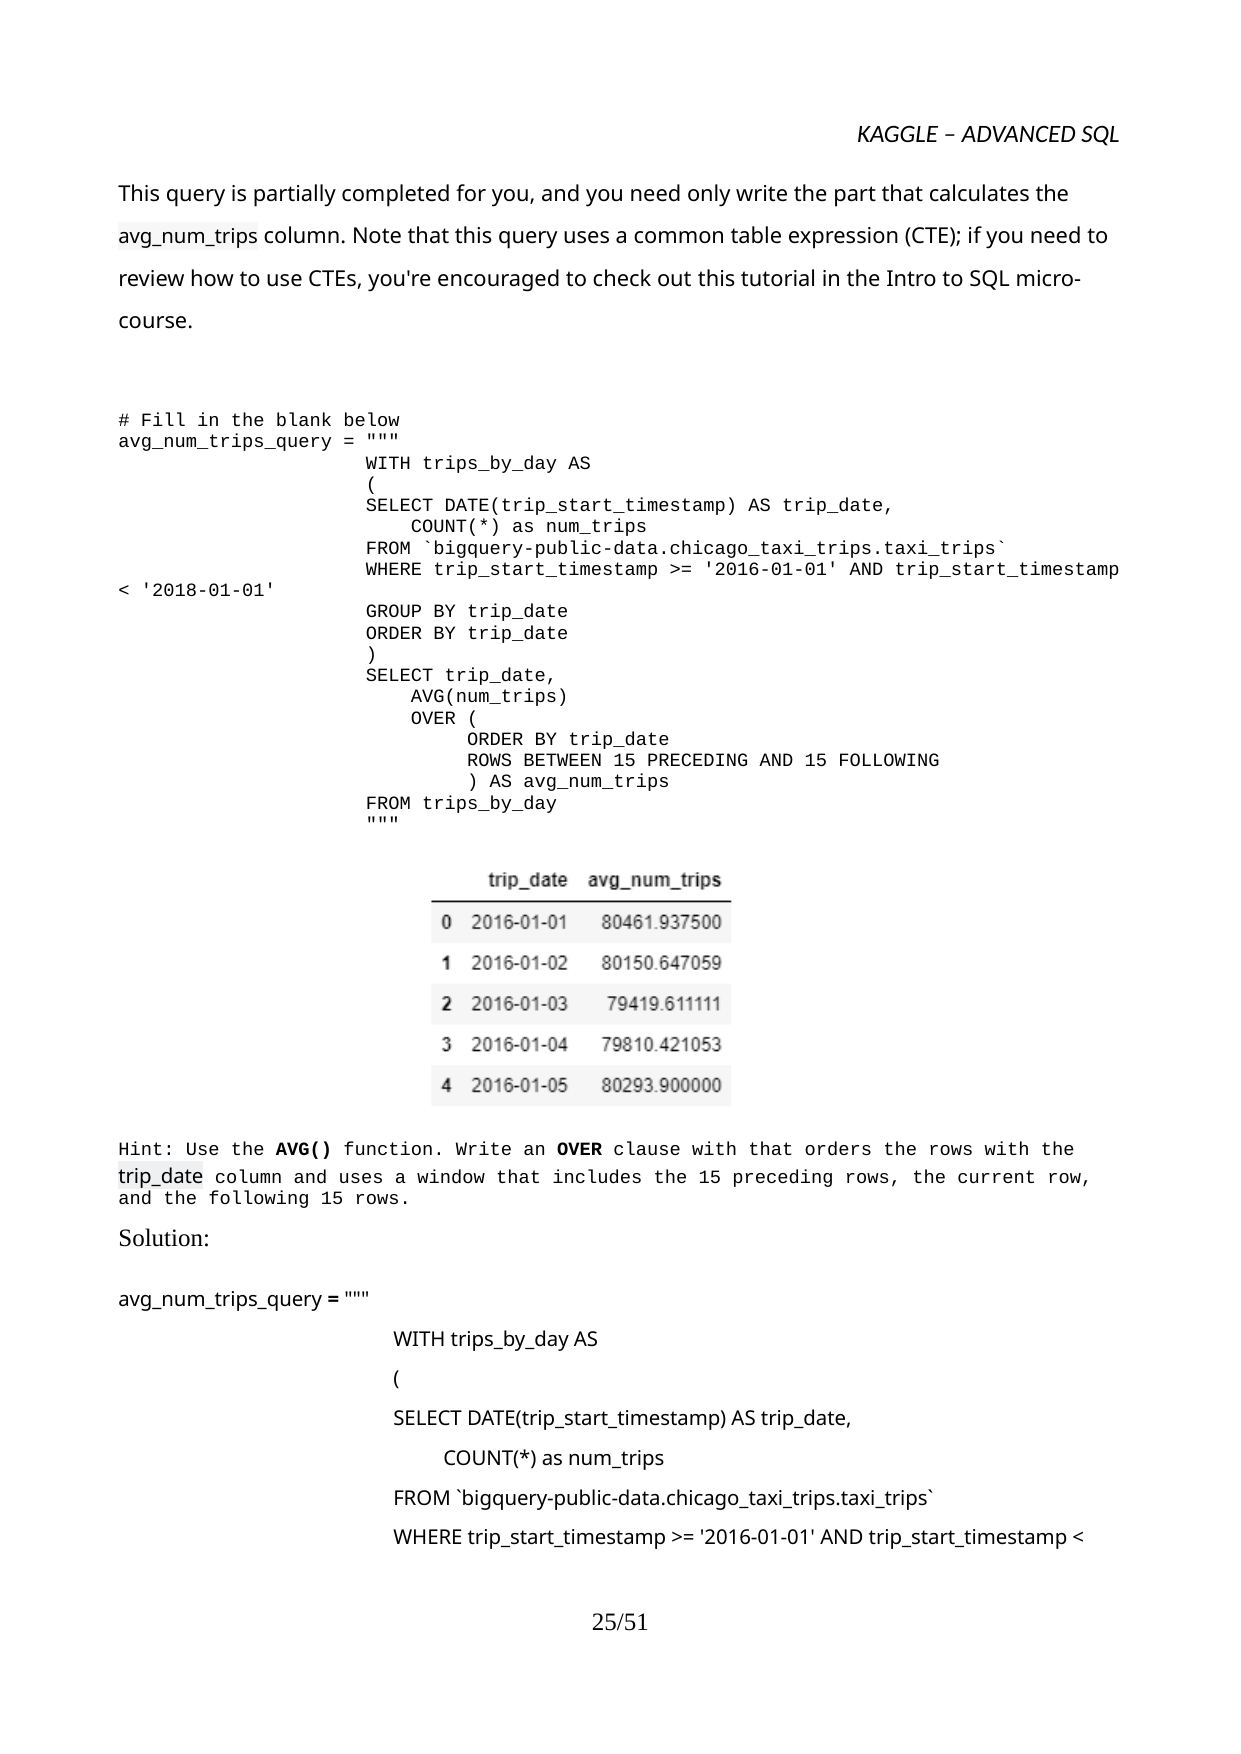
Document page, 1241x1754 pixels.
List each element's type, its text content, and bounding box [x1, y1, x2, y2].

text WITH trips_by_day AS [118, 1324, 1122, 1352]
text Solution: [118, 1223, 1122, 1252]
text AVG(num_trips) [118, 687, 1122, 708]
text ROWS BETWEEN 15 PRECEDING AND 15 FOLLOWING [118, 751, 1122, 772]
text SELECT DATE(trip_start_timestamp) AS trip_date, [118, 1404, 1122, 1432]
text ( [118, 1364, 1122, 1392]
text GROUP BY trip_date [118, 602, 1122, 623]
text ORDER BY trip_date [118, 623, 1122, 645]
text FROM `bigquery-public-data.chicago_taxi_trips.taxi_trips` [118, 538, 1122, 560]
text FROM trips_by_day [118, 793, 1122, 815]
text ORDER BY trip_date [118, 730, 1122, 751]
text WHERE trip_start_timestamp >= '2016-01-01' AND trip_start_timestamp < [118, 1523, 1122, 1551]
text ) AS avg_num_trips [118, 772, 1122, 793]
text OVER ( [118, 708, 1122, 730]
text """ [118, 815, 1122, 836]
text avg_num_trips_query = """ [118, 432, 1122, 453]
text SELECT DATE(trip_start_timestamp) AS trip_date, [118, 496, 1122, 517]
text FROM `bigquery-public-data.chicago_taxi_trips.taxi_trips` [118, 1483, 1122, 1511]
text SELECT trip_date, [118, 666, 1122, 687]
text WITH trips_by_day AS [118, 453, 1122, 475]
text ( [118, 475, 1122, 496]
text COUNT(*) as num_trips [118, 517, 1122, 538]
text Hint: Use the AVG() function. Write an OVER clause with that orders the rows with the trip_date column and uses a window that includes the 15 preceding rows, the current row, and the following 15 rows. [118, 1140, 1122, 1210]
text avg_num_trips_query = """ [118, 1285, 1122, 1313]
text WHERE trip_start_timestamp >= '2016-01-01' AND trip_start_timestamp < '2018-01-01' [118, 560, 1122, 602]
text COUNT(*) as num_trips [118, 1443, 1122, 1471]
text This query is partially completed for you, and you need only write the part that calculates the avg_num_trips column. Note that this query uses a common table expression (CTE); if you need to review how to use CTEs, you're encouraged to check out this tutorial in the Intro to SQL micro-course. [118, 178, 1122, 335]
text ) [118, 645, 1122, 666]
text # Fill in the blank below [118, 411, 1122, 432]
picture [416, 836, 824, 1119]
